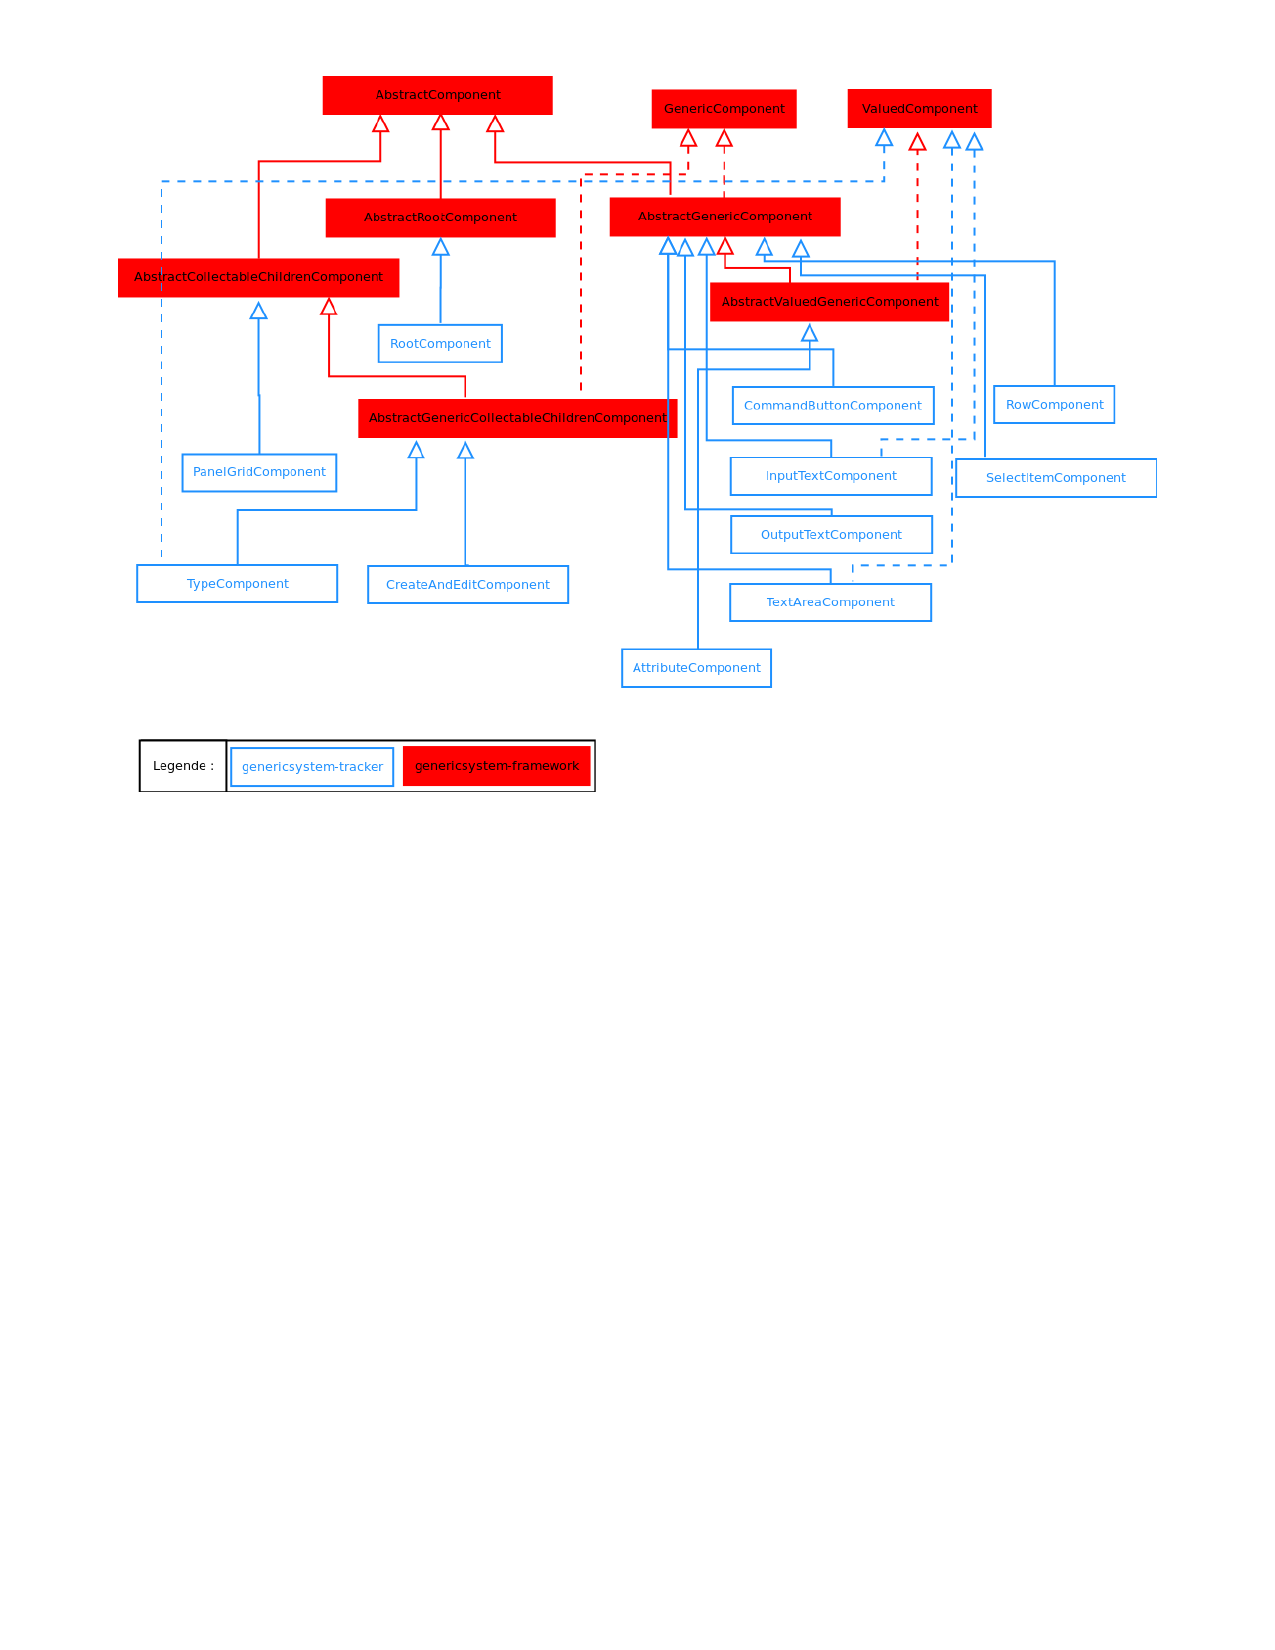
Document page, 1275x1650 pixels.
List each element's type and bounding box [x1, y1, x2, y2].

picture [118, 76, 1157, 792]
